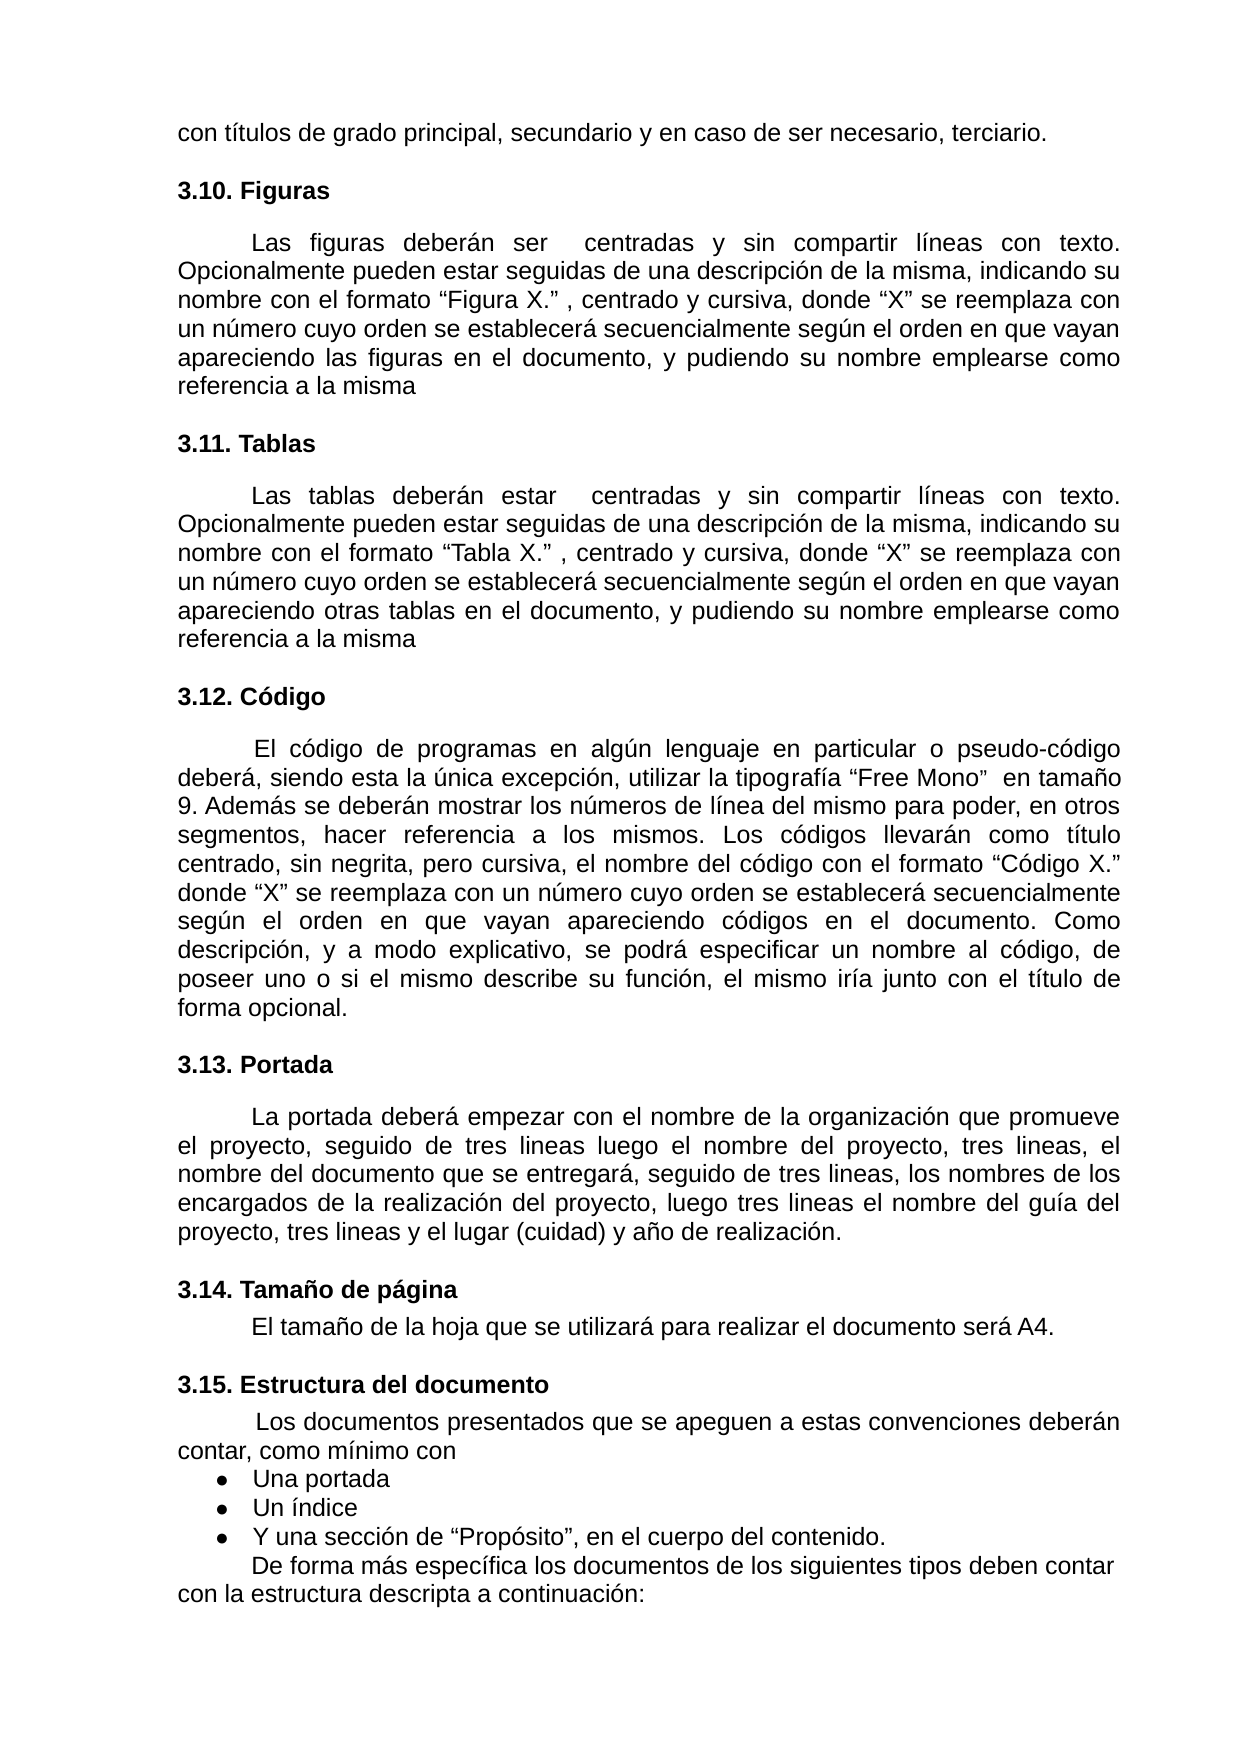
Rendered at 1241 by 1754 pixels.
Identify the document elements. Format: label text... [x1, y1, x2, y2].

text con títulos de grado principal, secundario y en caso de ser necesario, terciario. [177, 118, 1122, 147]
subtitle Y una sección de “Propósito”, en el cuerpo del contenido. [215, 1522, 1122, 1551]
subtitle 3.11. Tablas [177, 429, 1122, 458]
subtitle Un índice [215, 1493, 1122, 1522]
subtitle Las figuras deberán ser centradas y sin compartir líneas con texto. Opcionalmente pueden estar seguidas de una descripción de la misma, indicando su nombre con el formato “Figura X.” , centrado y cursiva, donde “X” se reemplaza con un número cuyo orden se establecerá secuencialmente según el orden en que vayan apareciendo las figuras en el documento, y pudiendo su nombre emplearse como referencia a la misma [177, 227, 1122, 400]
subtitle 3.15. Estructura del documento [177, 1370, 1122, 1398]
text La portada deberá empezar con el nombre de la organización que promueve el proyecto, seguido de tres lineas luego el nombre del proyecto, tres lineas, el nombre del documento que se entregará, seguido de tres lineas, los nombres de los encargados de la realización del proyecto, luego tres lineas el nombre del guía del proyecto, tres lineas y el lugar (cuidad) y año de realización. [177, 1102, 1122, 1246]
subtitle 3.12. Código [177, 682, 1122, 711]
subtitle 3.10. Figuras [177, 176, 1122, 205]
subtitle 3.13. Portada [177, 1050, 1122, 1079]
subtitle Las tablas deberán estar centradas y sin compartir líneas con texto. Opcionalmente pueden estar seguidas de una descripción de la misma, indicando su nombre con el formato “Tabla X.” , centrado y cursiva, donde “X” se reemplaza con un número cuyo orden se establecerá secuencialmente según el orden en que vayan apareciendo otras tablas en el documento, y pudiendo su nombre emplearse como referencia a la misma [177, 481, 1122, 653]
subtitle 3.14. Tamaño de página [177, 1275, 1122, 1303]
subtitle El código de programas en algún lenguaje en particular o pseudo-código deberá, siendo esta la única excepción, utilizar la tipografía “Free Mono” en tamaño 9. Además se deberán mostrar los números de línea del mismo para poder, en otros segmentos, hacer referencia a los mismos. Los códigos llevarán como título centrado, sin negrita, pero cursiva, el nombre del código con el formato “Código X.” donde “X” se reemplaza con un número cuyo orden se establecerá secuencialmente según el orden en que vayan apareciendo códigos en el documento. Como descripción, y a modo explicativo, se podrá especificar un nombre al código, de poseer uno o si el mismo describe su función, el mismo iría junto con el título de forma opcional. [177, 734, 1122, 1021]
subtitle Una portada [215, 1464, 1122, 1493]
subtitle De forma más específica los documentos de los siguientes tipos deben contar con la estructura descripta a continuación: [177, 1551, 1122, 1608]
subtitle Los documentos presentados que se apeguen a estas convenciones deberán contar, como mínimo con [177, 1407, 1122, 1464]
text El tamaño de la hoja que se utilizará para realizar el documento será A4. [177, 1312, 1122, 1341]
